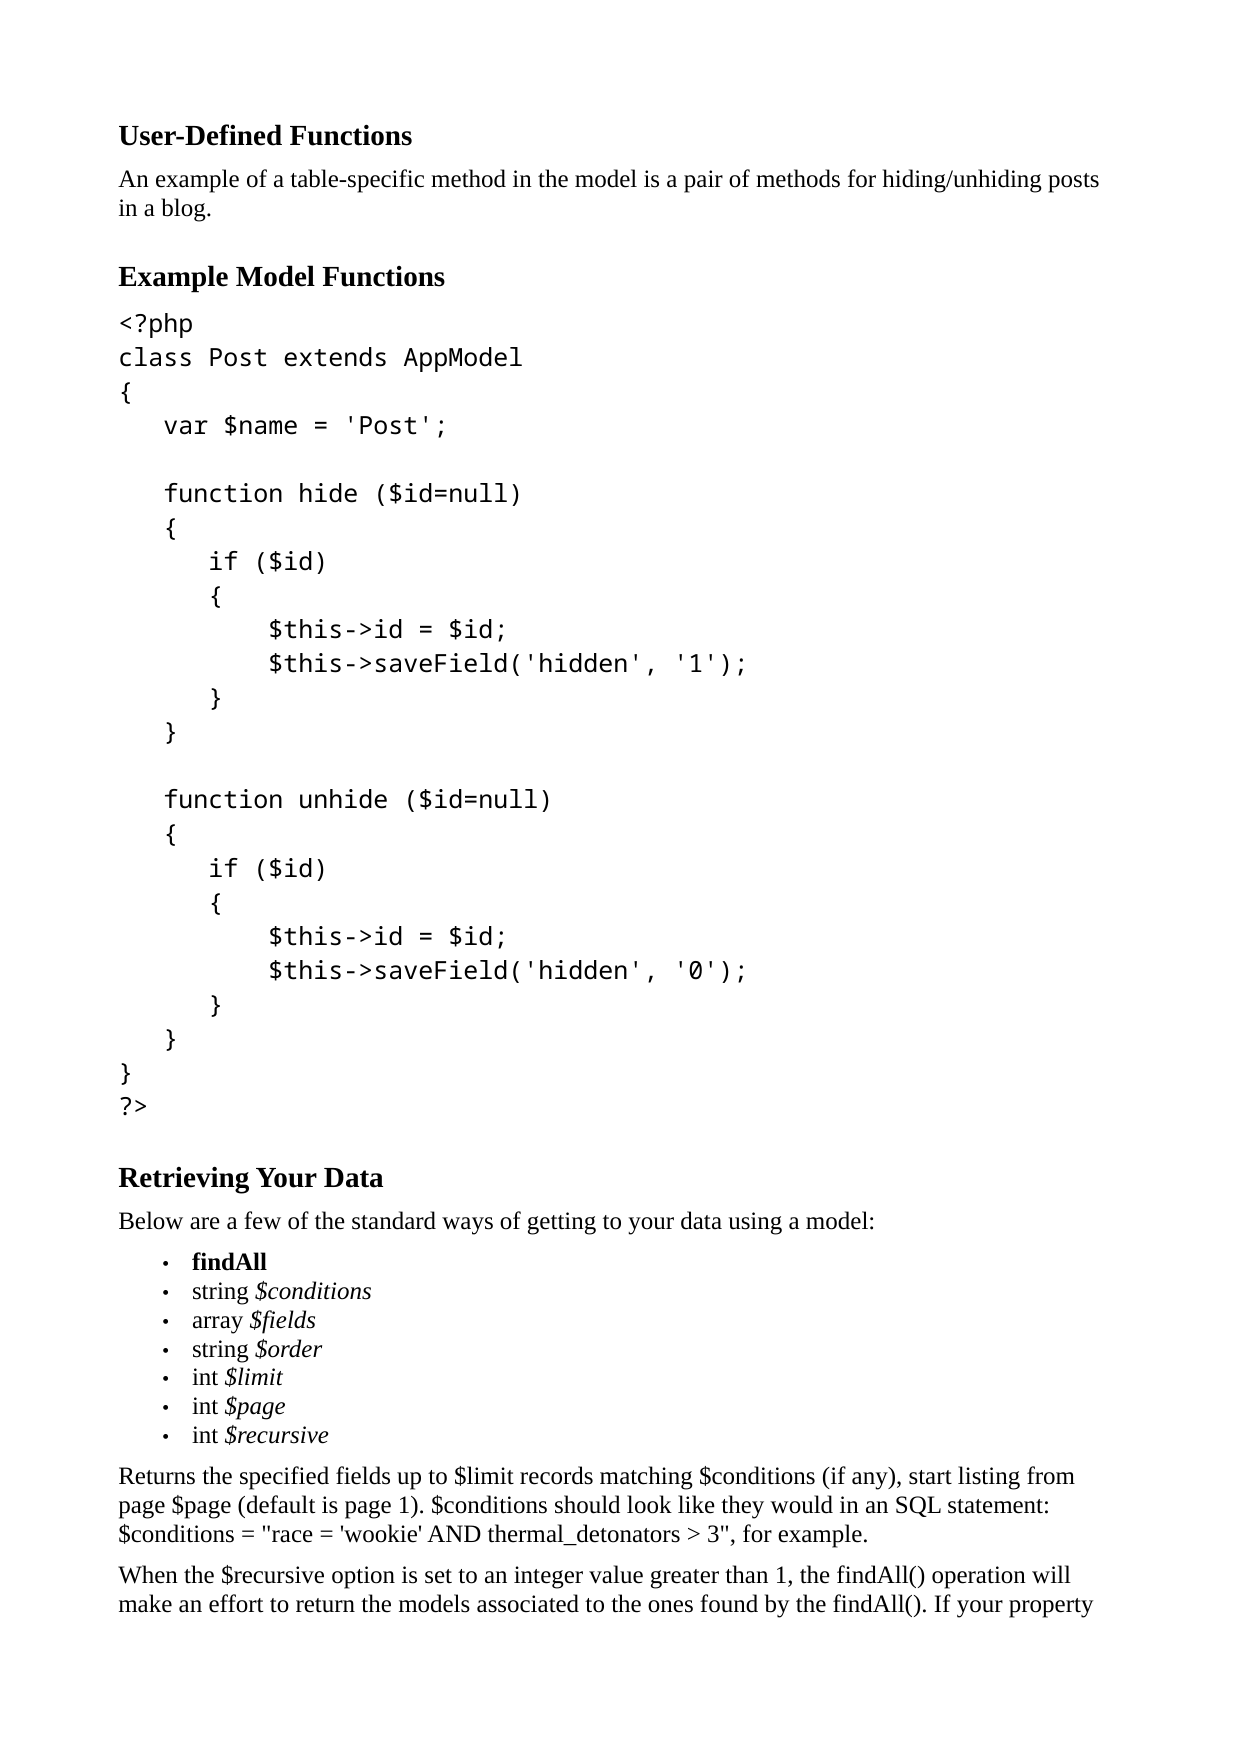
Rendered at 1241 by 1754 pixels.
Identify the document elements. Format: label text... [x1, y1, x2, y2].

list string $order [162, 1334, 1122, 1362]
list findAll [162, 1247, 1122, 1276]
list array $fields [162, 1305, 1122, 1334]
text <?php class Post extends AppModel { var $name = 'Post'; function hide ($id=null) { if ($id) { $this->id = $id; $this->saveField('hidden', '1'); } } function unhide ($id=null) { if ($id) { $this->id = $id; $this->saveField('hidden', '0'); } } } ?> [118, 305, 1122, 1123]
text Returns the specified fields up to $limit records matching $conditions (if any), start listing from page $page (default is page 1). $conditions should look like they would in an SQL statement: $conditions = "race = 'wookie' AND thermal_detonators > 3", for example. [118, 1461, 1122, 1547]
list int $page [162, 1391, 1122, 1420]
text An example of a table-specific method in the model is a pair of methods for hiding/unhiding posts in a blog. [118, 164, 1122, 222]
subtitle Retrieving Your Data [118, 1160, 1122, 1194]
subtitle User-Defined Functions [118, 118, 1122, 152]
text When the $recursive option is set to an integer value greater than 1, the findAll() operation will make an effort to return the models associated to the ones found by the findAll(). If your property [118, 1560, 1122, 1617]
subtitle Example Model Functions [118, 259, 1122, 293]
list int $recursive [162, 1420, 1122, 1449]
list string $conditions [162, 1276, 1122, 1305]
list int $limit [162, 1362, 1122, 1391]
text Below are a few of the standard ways of getting to your data using a model: [118, 1206, 1122, 1235]
